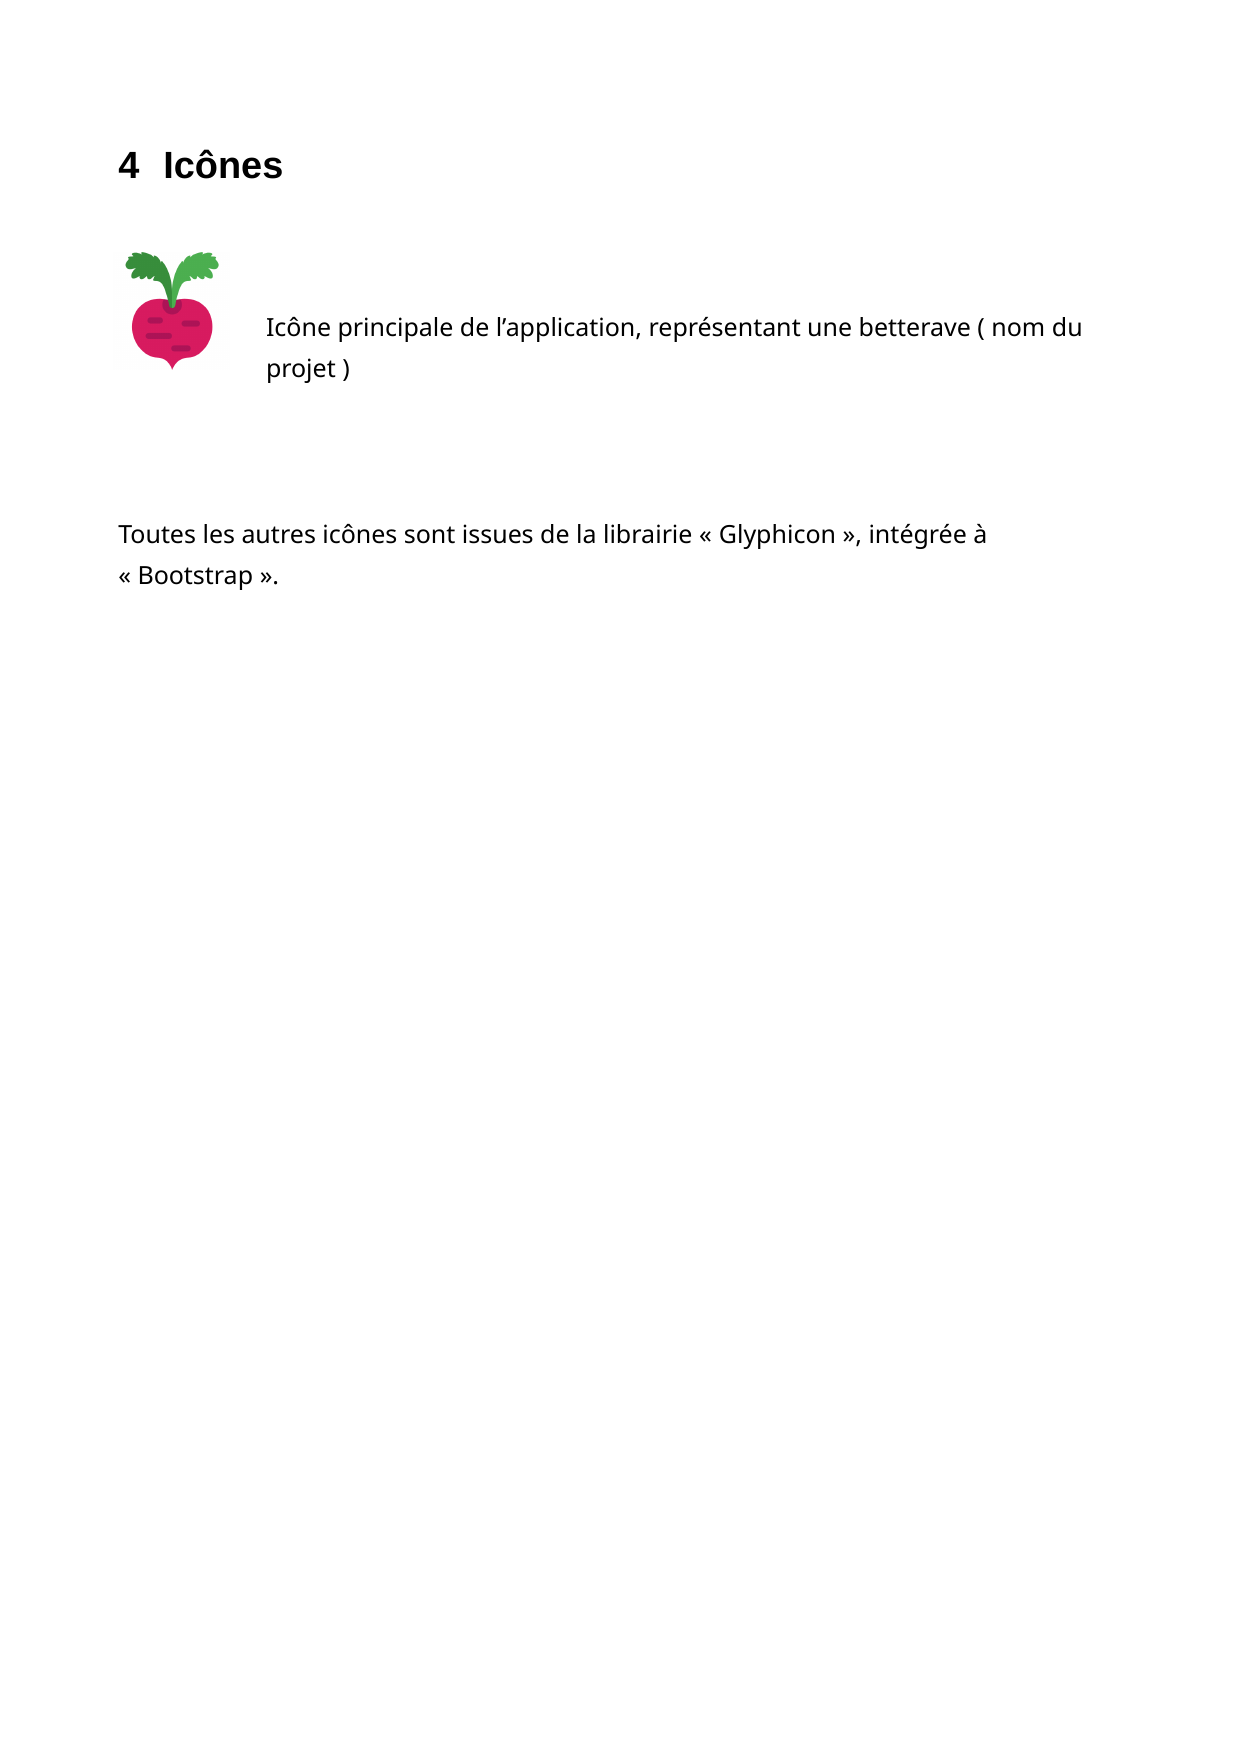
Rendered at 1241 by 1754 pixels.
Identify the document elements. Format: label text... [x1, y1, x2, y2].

text Toutes les autres icônes sont issues de la librairie « Glyphicon », intégrée à « Bootstrap ». [118, 517, 1122, 592]
subtitle Icônes [118, 143, 1122, 187]
text Icône principale de l’application, représentant une betterave ( nom du projet ) [118, 310, 1122, 385]
picture [113, 252, 231, 370]
